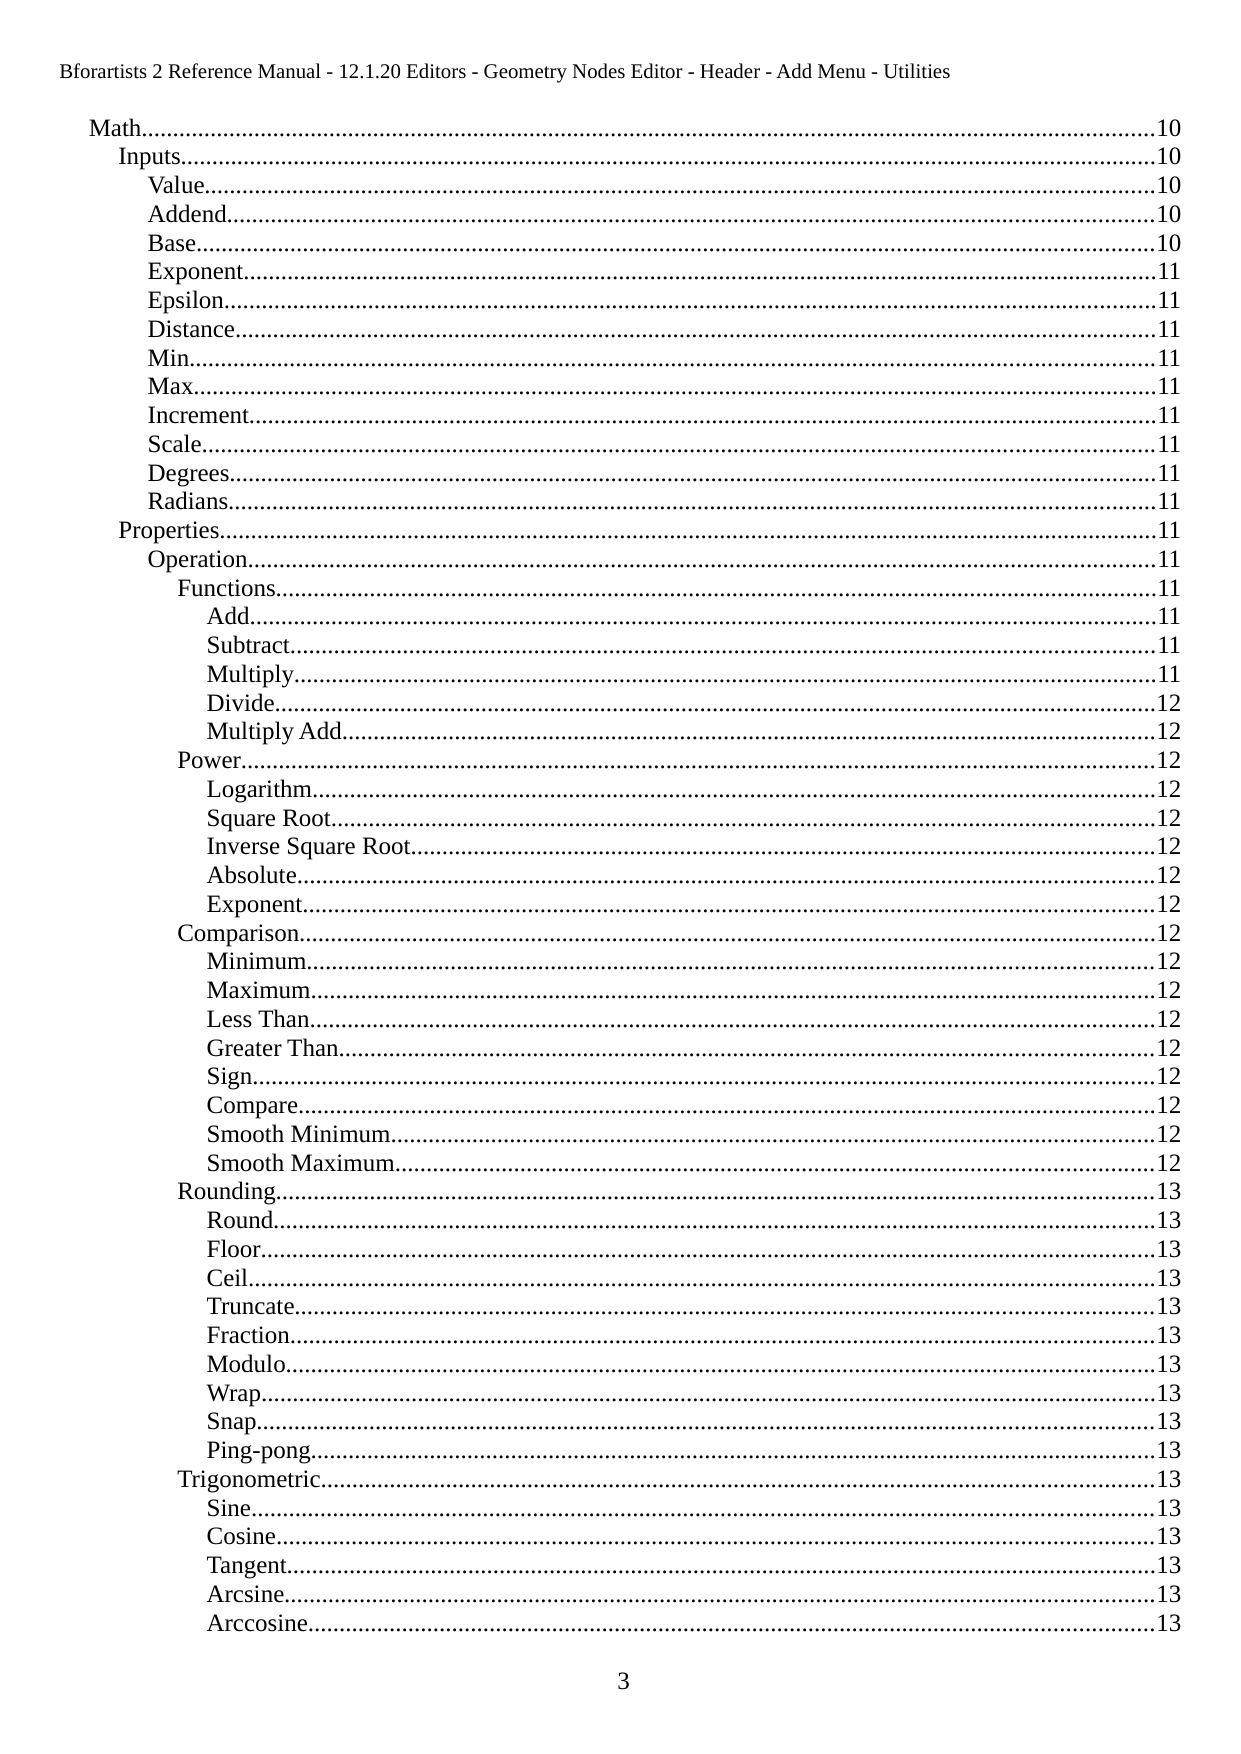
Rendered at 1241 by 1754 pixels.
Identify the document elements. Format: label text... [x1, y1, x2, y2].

text Less Than 12 [206, 1004, 1181, 1033]
text Wrap 13 [206, 1378, 1181, 1406]
text Radians 11 [147, 486, 1181, 515]
text Trigonometric 13 [177, 1464, 1181, 1493]
text Increment 11 [147, 400, 1181, 429]
text Fraction 13 [206, 1320, 1181, 1349]
text Max 11 [147, 371, 1181, 400]
text Addend 10 [147, 199, 1181, 228]
text Sign 12 [206, 1061, 1181, 1090]
text Power 12 [177, 745, 1181, 774]
text Min 11 [147, 343, 1181, 371]
text Smooth Maximum 12 [206, 1148, 1181, 1176]
text Rounding 13 [177, 1176, 1181, 1205]
text Epsilon 11 [147, 285, 1181, 314]
text Snap 13 [206, 1406, 1181, 1435]
text Minimum 12 [206, 946, 1181, 975]
text Maximum 12 [206, 975, 1181, 1004]
text Add 11 [206, 601, 1181, 630]
text Sine 13 [206, 1493, 1181, 1521]
text Operation 11 [147, 544, 1181, 573]
text Tangent 13 [206, 1550, 1181, 1579]
text Cosine 13 [206, 1521, 1181, 1550]
text Subtract 11 [206, 630, 1181, 659]
text Greater Than 12 [206, 1033, 1181, 1061]
text Functions 11 [177, 573, 1181, 601]
text Arcsine 13 [206, 1579, 1181, 1608]
text Truncate 13 [206, 1291, 1181, 1320]
text Value 10 [147, 170, 1181, 199]
text Distance 11 [147, 314, 1181, 343]
text Ping-pong 13 [206, 1435, 1181, 1464]
text Absolute 12 [206, 860, 1181, 889]
text Inverse Square Root 12 [206, 831, 1181, 860]
text Arccosine 13 [206, 1608, 1181, 1636]
text Floor 13 [206, 1234, 1181, 1263]
text Ceil 13 [206, 1263, 1181, 1291]
text Math 10 [88, 113, 1181, 141]
text Exponent 12 [206, 889, 1181, 918]
text Base 10 [147, 228, 1181, 256]
text Comparison 12 [177, 918, 1181, 946]
text Multiply Add 12 [206, 716, 1181, 745]
text Compare 12 [206, 1090, 1181, 1119]
text Logarithm 12 [206, 774, 1181, 803]
text Multiply 11 [206, 659, 1181, 688]
text Degrees 11 [147, 458, 1181, 486]
text Properties 11 [118, 515, 1181, 544]
text Exponent 11 [147, 256, 1181, 285]
text Inputs 10 [118, 141, 1181, 170]
text Divide 12 [206, 688, 1181, 716]
text Round 13 [206, 1205, 1181, 1234]
text Scale 11 [147, 429, 1181, 458]
text Modulo 13 [206, 1349, 1181, 1378]
text Smooth Minimum 12 [206, 1119, 1181, 1148]
text Square Root 12 [206, 803, 1181, 831]
